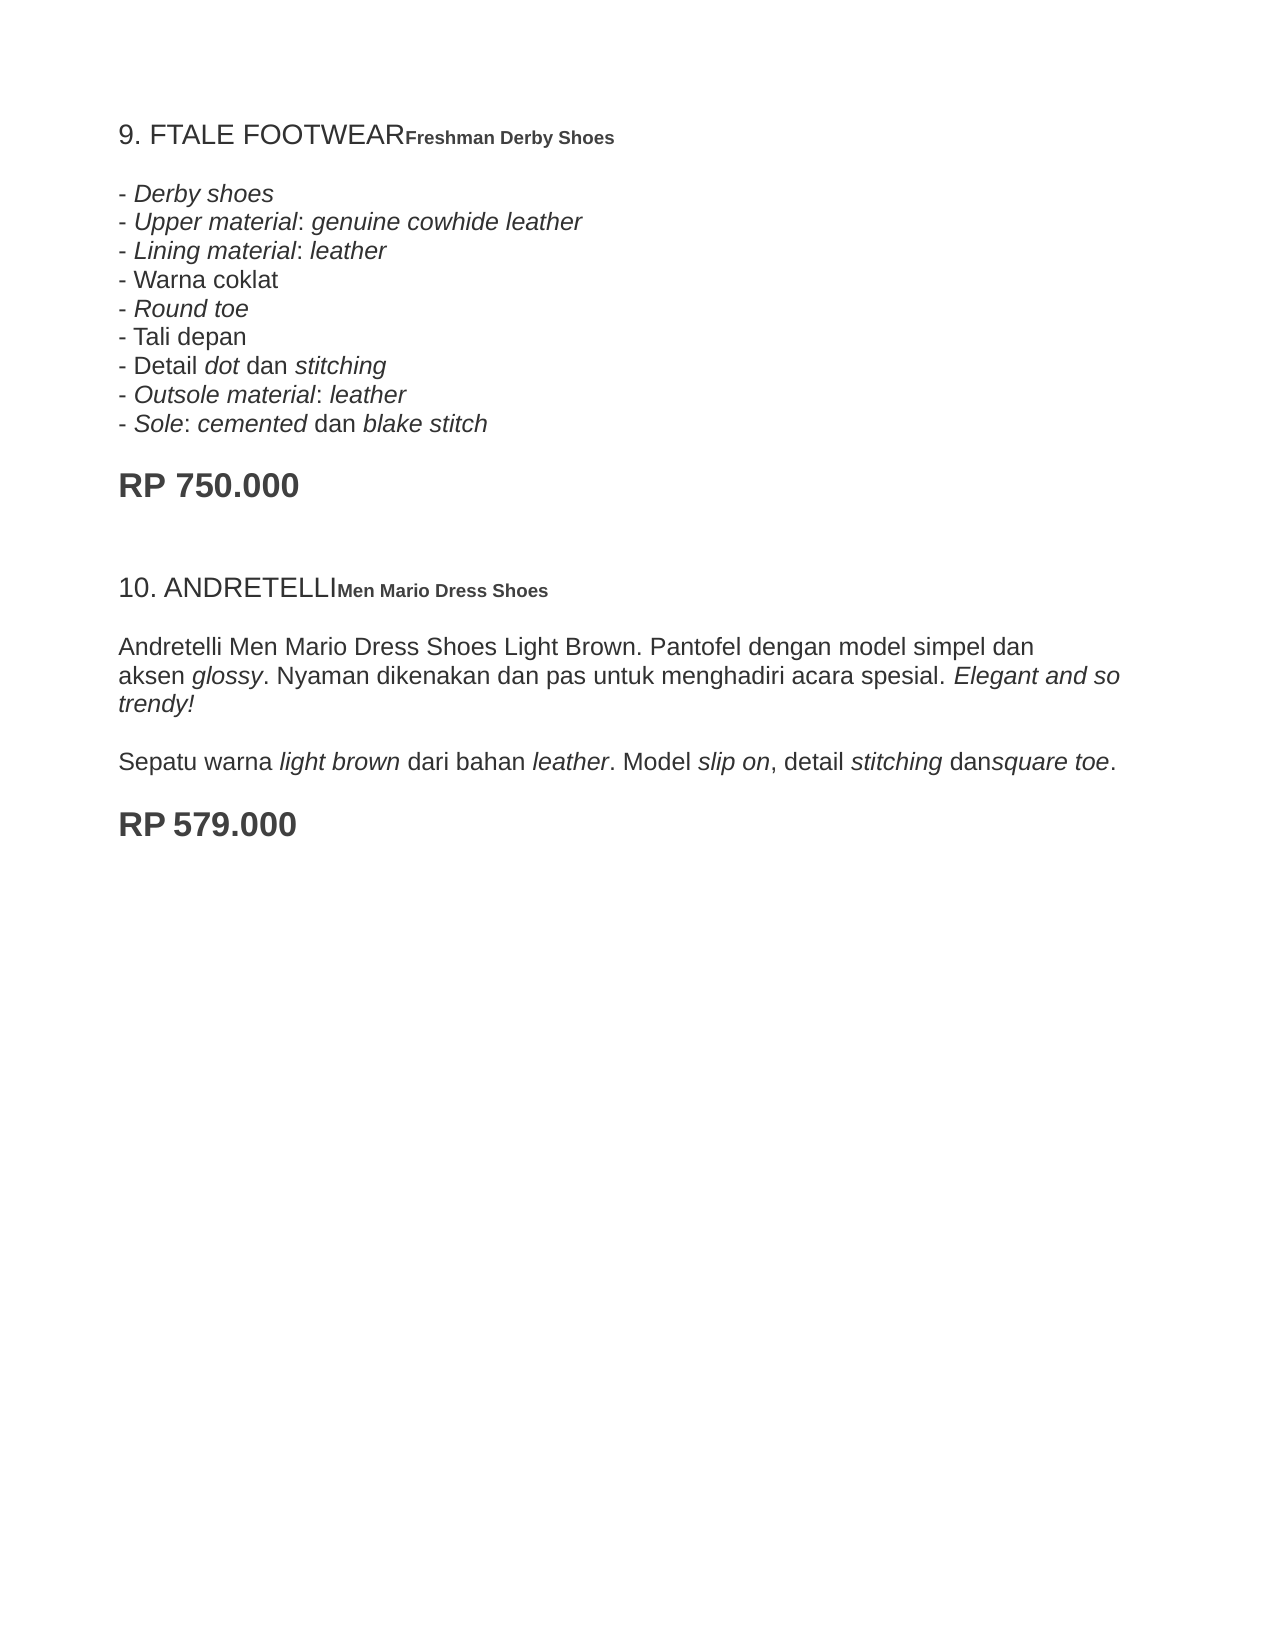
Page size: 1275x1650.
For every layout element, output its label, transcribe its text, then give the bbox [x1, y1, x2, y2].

text RP 750.000 [118, 466, 1157, 505]
text - Derby shoes - Upper material: genuine cowhide leather - Lining material: leather - Warna coklat - Round toe - Tali depan - Detail dot dan stitching - Outsole material: leather - Sole: cemented dan blake stitch [118, 179, 1157, 437]
subtitle 9. FTALE FOOTWEARFreshman Derby Shoes [118, 118, 1157, 151]
subtitle 10. ANDRETELLIMen Mario Dress Shoes [118, 571, 1157, 604]
text RP 579.000 [118, 804, 1157, 843]
text Andretelli Men Mario Dress Shoes Light Brown. Pantofel dengan model simpel dan aksen glossy. Nyaman dikenakan dan pas untuk menghadiri acara spesial. Elegant and so trendy! Sepatu warna light brown dari bahan leather. Model slip on, detail stitching dansquare toe. [118, 632, 1157, 776]
